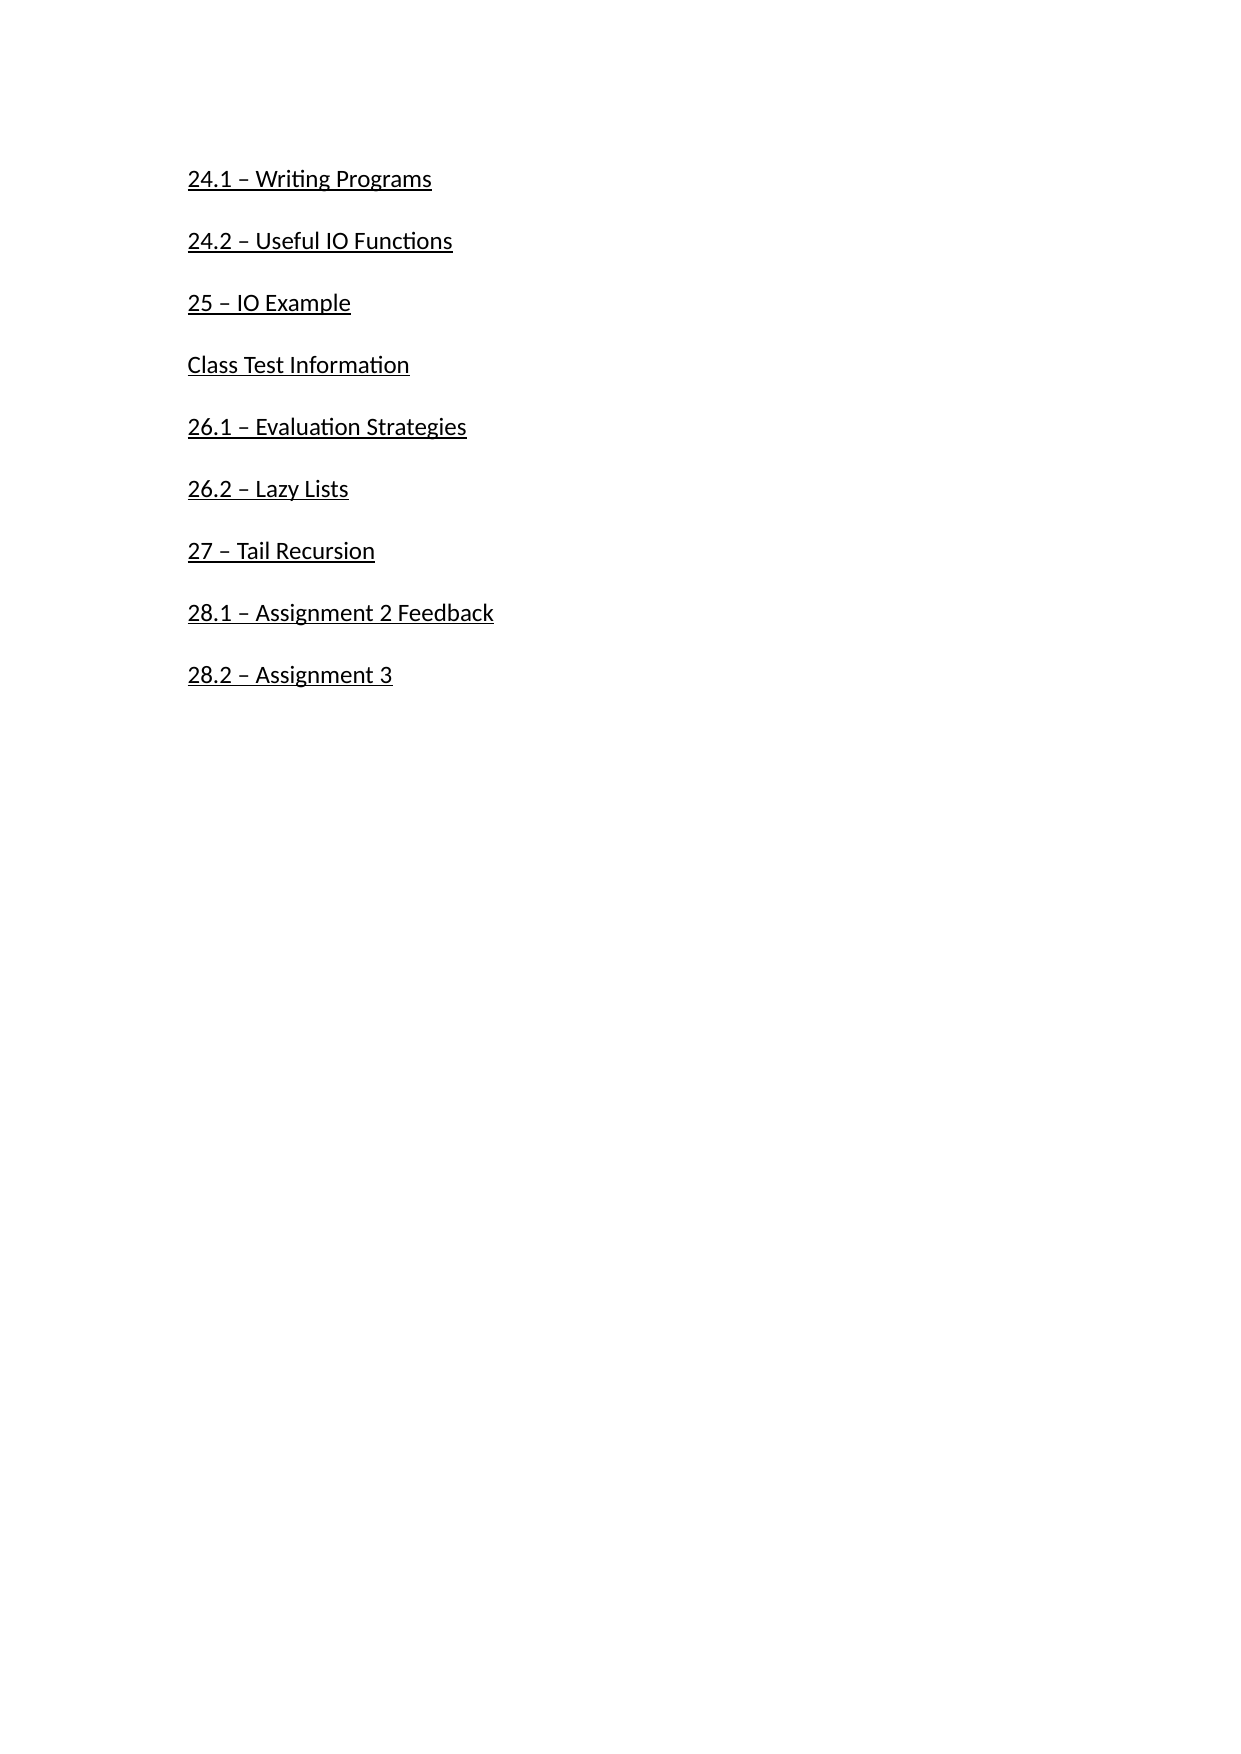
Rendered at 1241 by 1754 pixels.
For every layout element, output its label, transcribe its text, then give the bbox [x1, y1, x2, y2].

text 24.1 – Writing Programs [187, 162, 1053, 194]
text 26.2 – Lazy Lists [187, 472, 1053, 504]
text Class Test Information [187, 348, 1053, 380]
text 28.2 – Assignment 3 [187, 658, 1053, 690]
text 25 – IO Example [187, 286, 1053, 318]
text 24.2 – Useful IO Functions [187, 224, 1053, 256]
text 28.1 – Assignment 2 Feedback [187, 596, 1053, 628]
text 27 – Tail Recursion [187, 534, 1053, 566]
text 26.1 – Evaluation Strategies [187, 410, 1053, 442]
